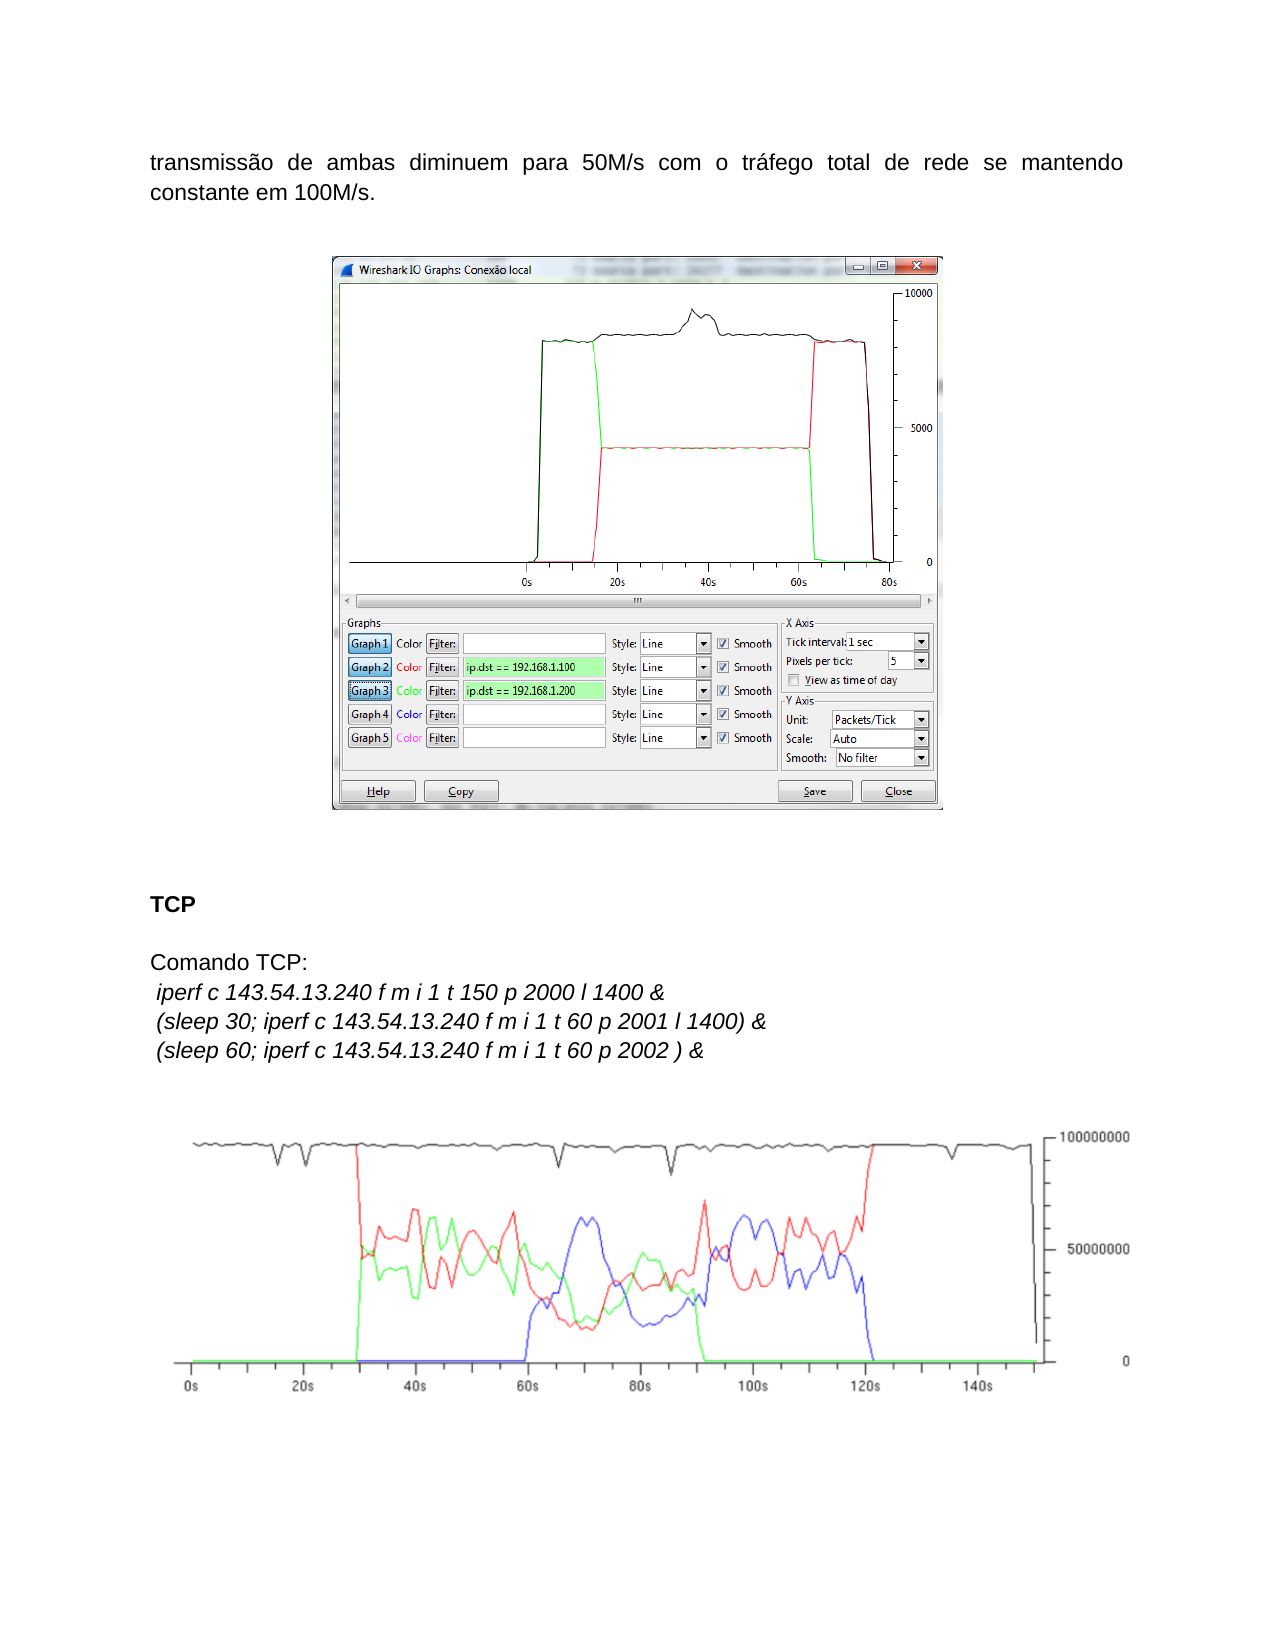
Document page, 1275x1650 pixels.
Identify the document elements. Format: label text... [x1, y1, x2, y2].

text (sleep 30; iperf ­c 143.54.13.240 ­f m ­i 1 ­t 60 ­p 2001 ­l 1400) & [150, 1009, 1125, 1034]
text Comando TCP: [150, 950, 1125, 976]
text iperf ­c 143.54.13.240 ­f m ­i 1 ­t 150 ­p 2000 ­l 1400 & [150, 979, 1125, 1005]
picture [168, 1115, 1144, 1422]
text TCP [150, 891, 1125, 917]
picture [332, 256, 943, 810]
text transmissão de ambas diminuem para 50M/s com o tráfego total de rede se mantendo constante em 100M/s. [150, 150, 1125, 205]
text (sleep 60; iperf ­c 143.54.13.240 ­f m ­i 1 ­t 60 ­p 2002 ) & [150, 1038, 1125, 1064]
